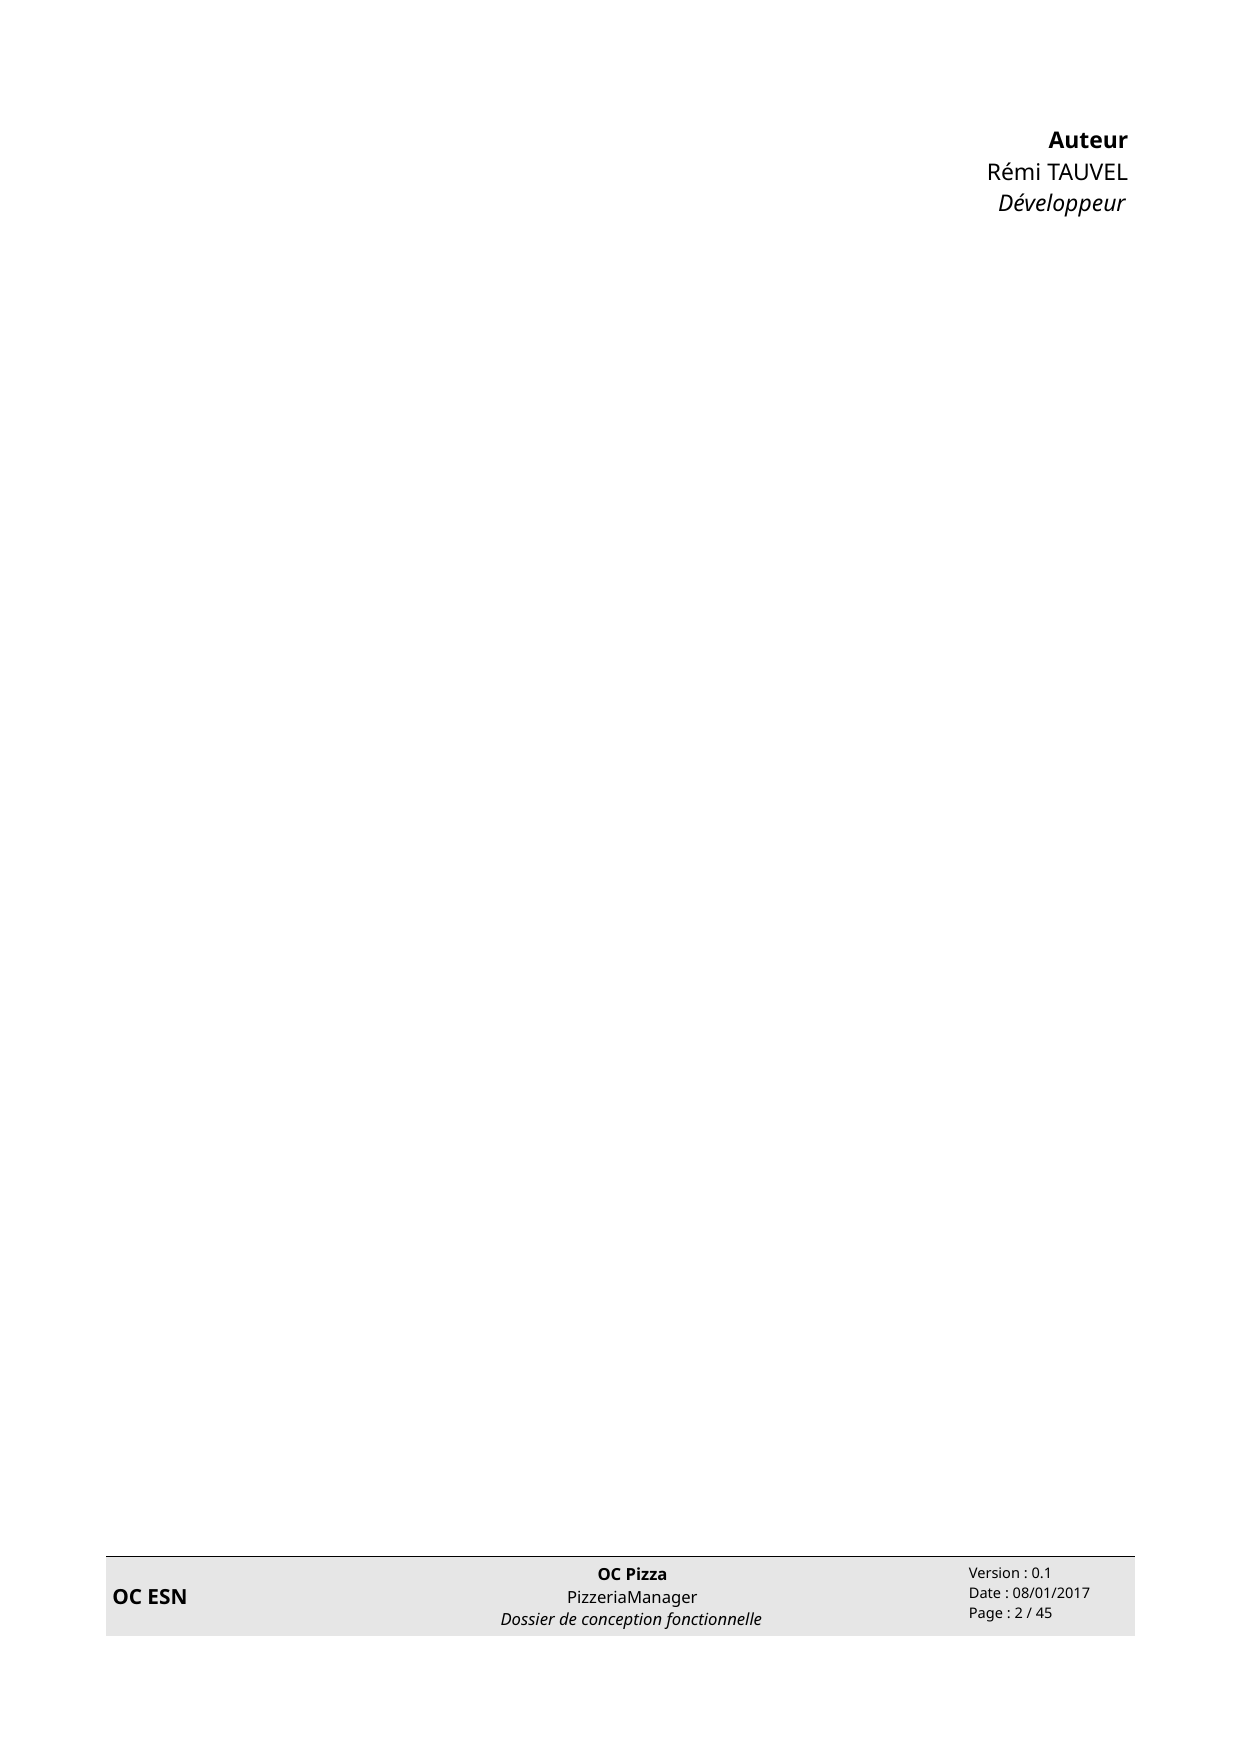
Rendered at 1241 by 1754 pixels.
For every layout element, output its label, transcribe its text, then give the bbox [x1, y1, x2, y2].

table_cell Auteur Rémi TAUVEL Développeur [106, 100, 1134, 242]
